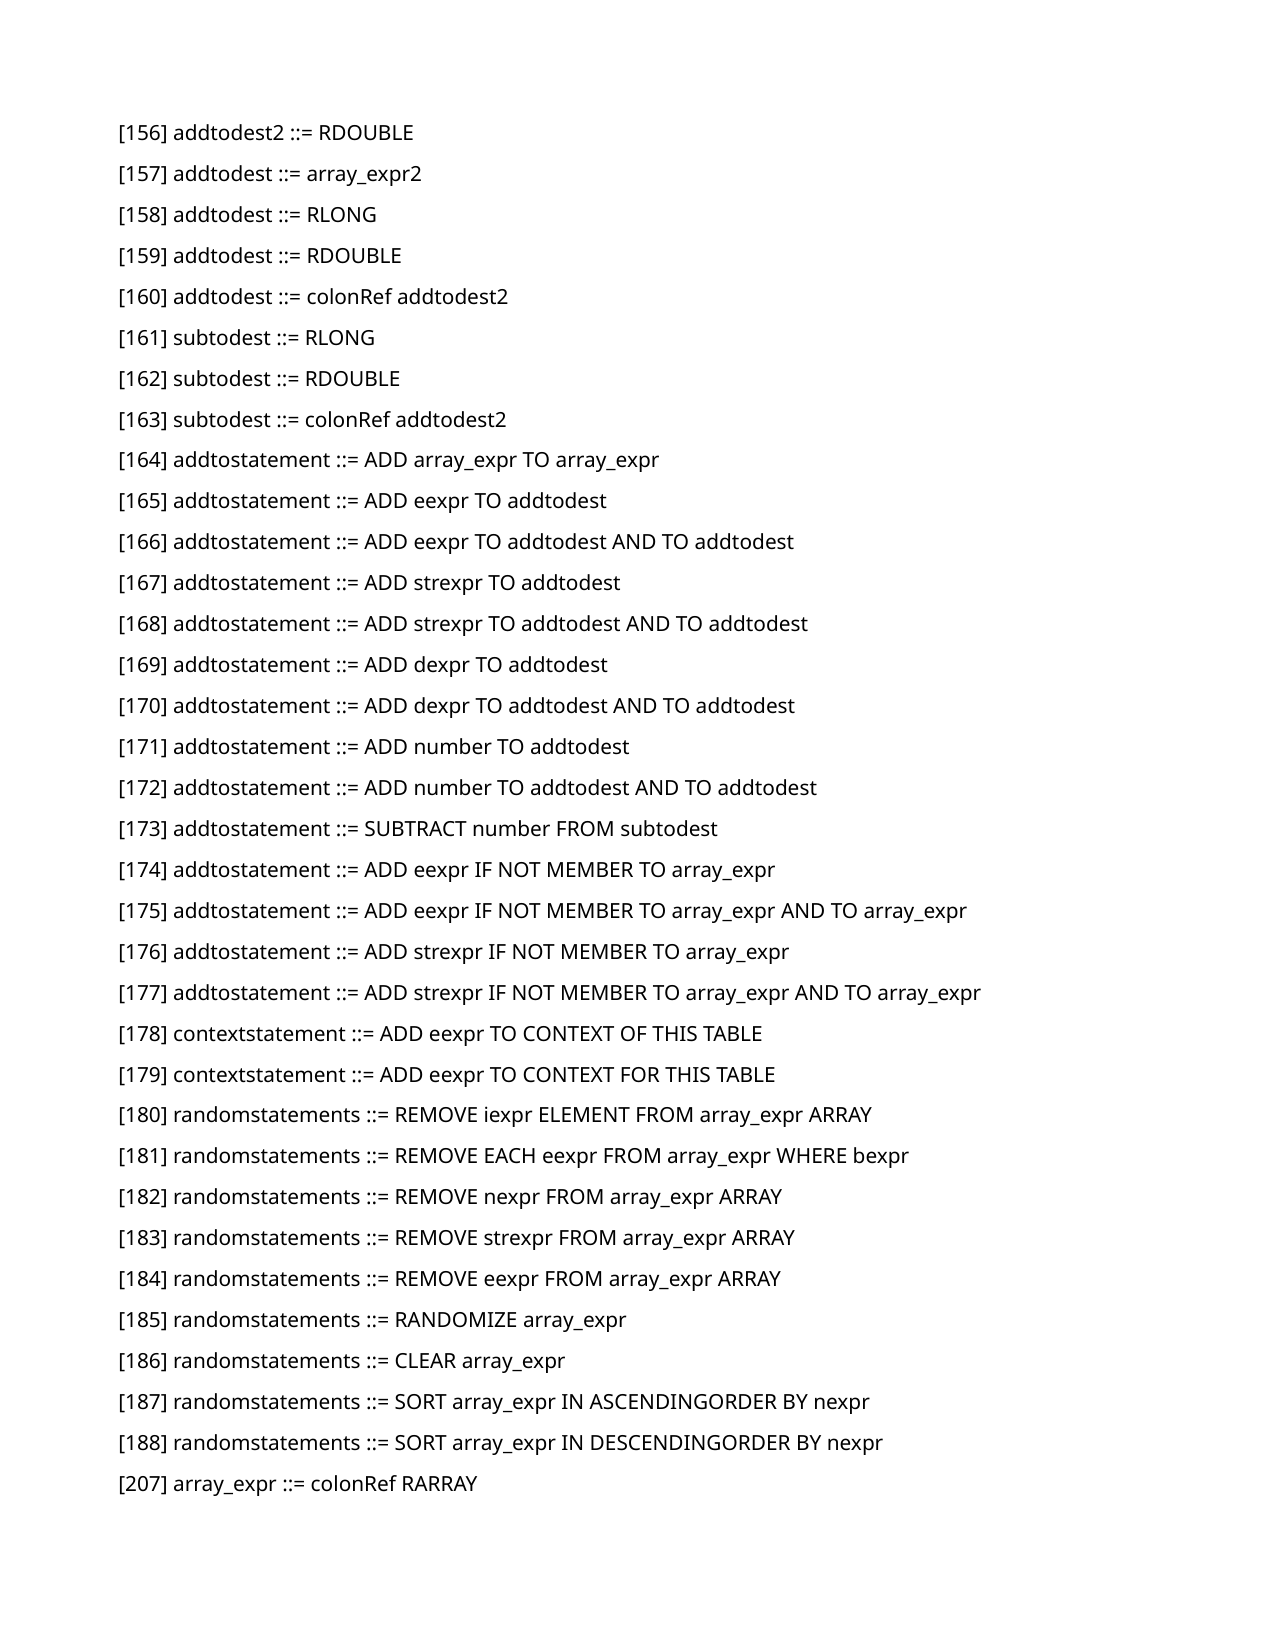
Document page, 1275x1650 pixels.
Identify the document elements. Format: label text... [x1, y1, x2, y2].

text [182] randomstatements ::= REMOVE nexpr FROM array_expr ARRAY [118, 1182, 1157, 1211]
text [179] contextstatement ::= ADD eexpr TO CONTEXT FOR THIS TABLE [118, 1060, 1157, 1088]
text [177] addtostatement ::= ADD strexpr IF NOT MEMBER TO array_expr AND TO array_expr [118, 978, 1157, 1006]
text [157] addtodest ::= array_expr2 [118, 159, 1157, 187]
text [169] addtostatement ::= ADD dexpr TO addtodest [118, 650, 1157, 679]
text [186] randomstatements ::= CLEAR array_expr [118, 1346, 1157, 1375]
text [181] randomstatements ::= REMOVE EACH eexpr FROM array_expr WHERE bexpr [118, 1142, 1157, 1170]
text [171] addtostatement ::= ADD number TO addtodest [118, 732, 1157, 761]
text [187] randomstatements ::= SORT array_expr IN ASCENDINGORDER BY nexpr [118, 1387, 1157, 1416]
text [176] addtostatement ::= ADD strexpr IF NOT MEMBER TO array_expr [118, 937, 1157, 965]
text [159] addtodest ::= RDOUBLE [118, 241, 1157, 269]
text [183] randomstatements ::= REMOVE strexpr FROM array_expr ARRAY [118, 1223, 1157, 1252]
text [188] randomstatements ::= SORT array_expr IN DESCENDINGORDER BY nexpr [118, 1428, 1157, 1457]
text [167] addtostatement ::= ADD strexpr TO addtodest [118, 568, 1157, 597]
text [178] contextstatement ::= ADD eexpr TO CONTEXT OF THIS TABLE [118, 1019, 1157, 1047]
text [180] randomstatements ::= REMOVE iexpr ELEMENT FROM array_expr ARRAY [118, 1101, 1157, 1129]
text [160] addtodest ::= colonRef addtodest2 [118, 282, 1157, 310]
text [175] addtostatement ::= ADD eexpr IF NOT MEMBER TO array_expr AND TO array_expr [118, 896, 1157, 924]
text [162] subtodest ::= RDOUBLE [118, 364, 1157, 392]
text [185] randomstatements ::= RANDOMIZE array_expr [118, 1305, 1157, 1334]
text [184] randomstatements ::= REMOVE eexpr FROM array_expr ARRAY [118, 1264, 1157, 1293]
text [161] subtodest ::= RLONG [118, 323, 1157, 351]
text [172] addtostatement ::= ADD number TO addtodest AND TO addtodest [118, 773, 1157, 802]
text [164] addtostatement ::= ADD array_expr TO array_expr [118, 446, 1157, 474]
text [158] addtodest ::= RLONG [118, 200, 1157, 228]
text [207] array_expr ::= colonRef RARRAY [118, 1469, 1157, 1497]
text [163] subtodest ::= colonRef addtodest2 [118, 405, 1157, 433]
text [173] addtostatement ::= SUBTRACT number FROM subtodest [118, 814, 1157, 842]
text [156] addtodest2 ::= RDOUBLE [118, 118, 1157, 147]
text [174] addtostatement ::= ADD eexpr IF NOT MEMBER TO array_expr [118, 855, 1157, 883]
text [166] addtostatement ::= ADD eexpr TO addtodest AND TO addtodest [118, 527, 1157, 556]
text [170] addtostatement ::= ADD dexpr TO addtodest AND TO addtodest [118, 691, 1157, 720]
text [168] addtostatement ::= ADD strexpr TO addtodest AND TO addtodest [118, 609, 1157, 638]
text [165] addtostatement ::= ADD eexpr TO addtodest [118, 487, 1157, 515]
